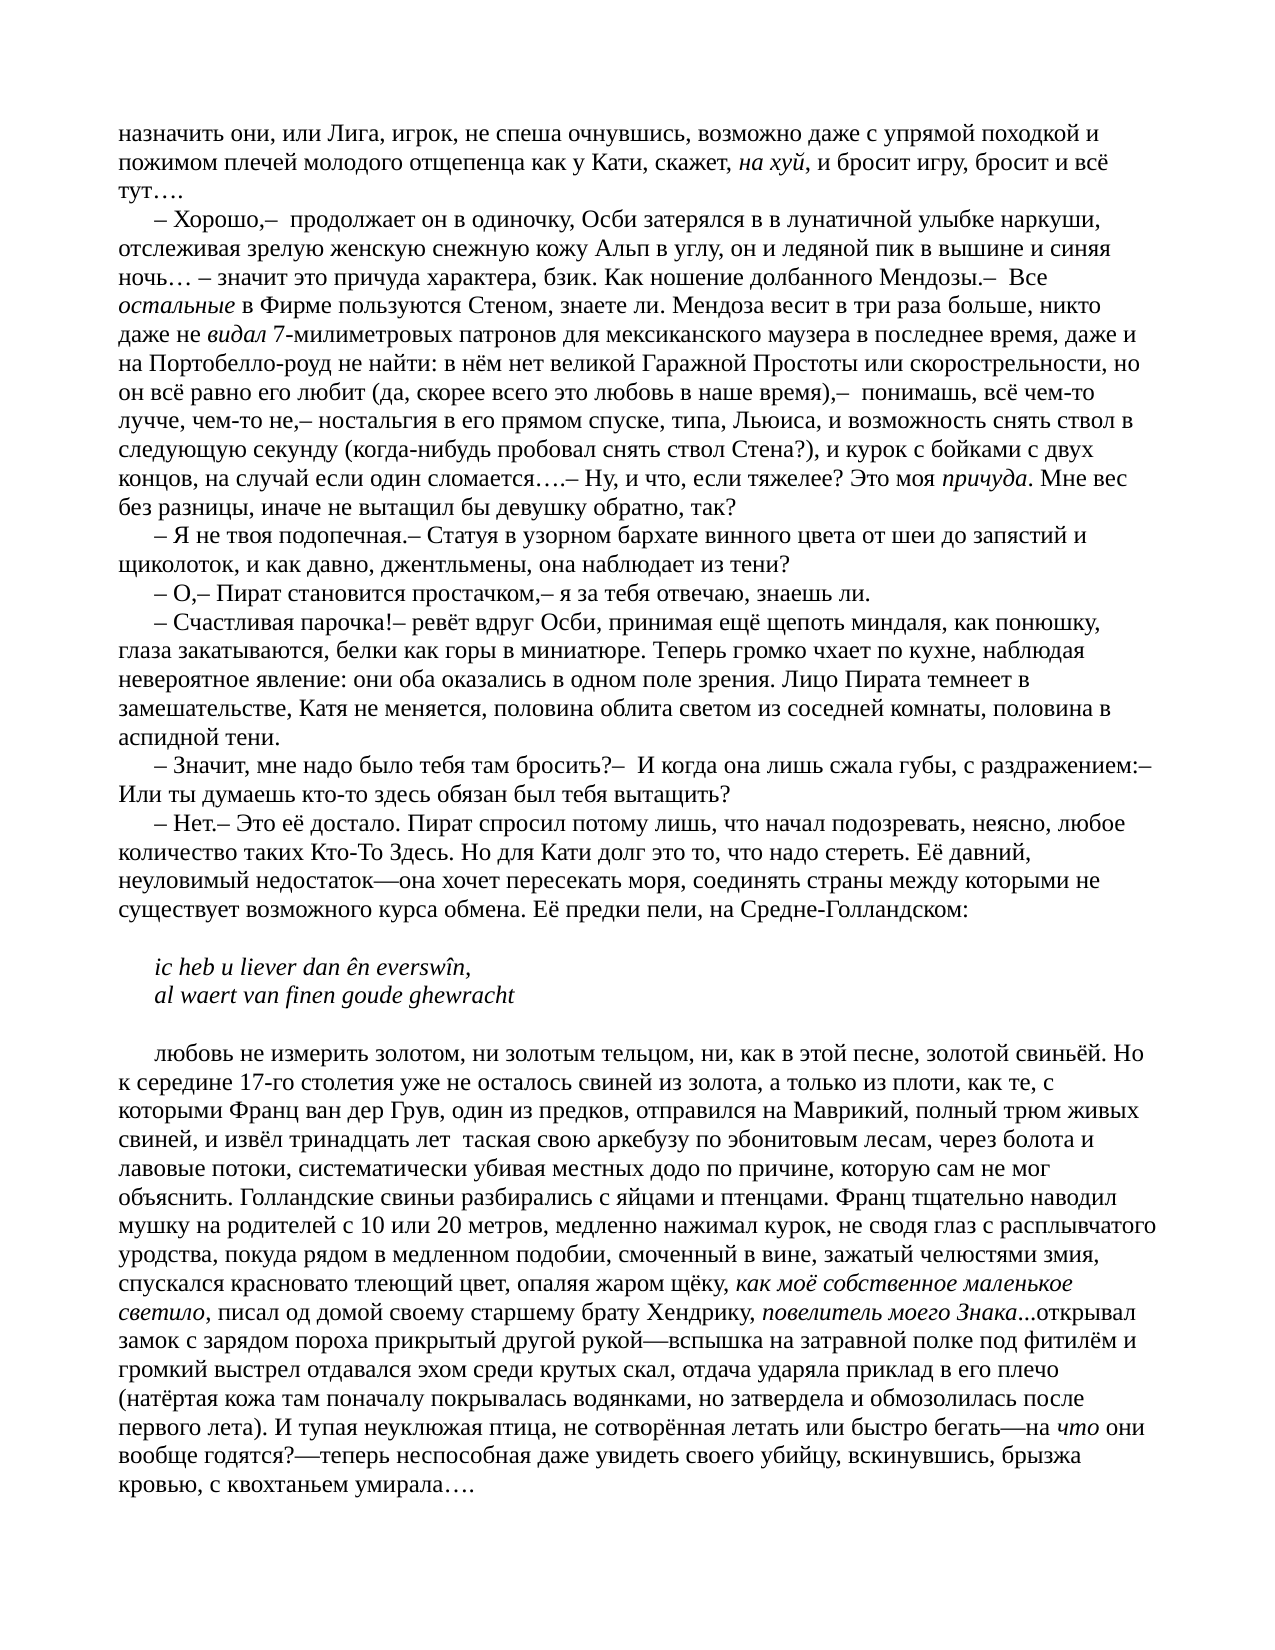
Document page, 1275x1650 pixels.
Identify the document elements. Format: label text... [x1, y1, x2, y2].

text – Я не твоя подопечная.– Статуя в узорном бархате винного цвета от шеи до запястий и щиколоток, и как давно, джентльмены, она наблюдает из тени? [118, 521, 1157, 578]
text – Нет.– Это её достало. Пират спросил потому лишь, что начал подозревать, неясно, любое количество таких Кто-То Здесь. Но для Кати долг это то, что надо стереть. Её давний, неуловимый недостаток—она хочет пересекать моря, соединять страны между которыми не существует возможного курса обмена. Её предки пели, на Средне-Голландском: [118, 808, 1157, 923]
text – Счастливая парочка!– ревёт вдруг Осби, принимая ещё щепоть миндаля, как понюшку, глаза закатываются, белки как горы в миниатюре. Теперь громко чхает по кухне, наблюдая невероятное явление: они оба оказались в одном поле зрения. Лицо Пирата темнеет в замешательстве, Катя не меняется, половина облита светом из соседней комнаты, половина в аспидной тени. [118, 607, 1157, 751]
text назначить они, или Лига, игрок, не спеша очнувшись, возможно даже с упрямой походкой и пожимом плечей молодого отщепенца как у Кати, скажет, на хуй, и бросит игру, бросит и всё тут…. [118, 118, 1157, 204]
text – О,– Пират становится простачком,– я за тебя отвечаю, знаешь ли. [118, 578, 1157, 607]
text любовь не измерить золотом, ни золотым тельцом, ни, как в этой песне, золотой свиньёй. Но к середине 17-го столетия уже не осталось свиней из золота, а только из плоти, как те, с которыми Франц ван дер Грув, один из предков, отправился на Маврикий, полный трюм живых свиней, и извёл тринадцать лет таская свою аркебузу по эбонитовым лесам, через болота и лавовые потоки, систематически убивая местных додо по причине, которую сам не мог объяснить. Голландские свиньи разбирались с яйцами и птенцами. Франц тщательно наводил мушку на родителей с 10 или 20 метров, медленно нажимал курок, не сводя глаз с расплывчатого уродства, покуда рядом в медленном подобии, смоченный в вине, зажатый челюстями змия, спускался красновато тлеющий цвет, опаляя жаром щёку, как моё собственное маленькое светило, писал од домой своему старшему брату Хендрику, повелитель моего Знака...открывал замок с зарядом пороха прикрытый другой рукой—вспышка на затравной полке под фитилём и громкий выстрел отдавался эхом среди крутых скал, отдача ударяла приклад в его плечо (натёртая кожа там поначалу покрывалась водянками, но затвердела и обмозолилась после первого лета). И тупая неуклюжая птица, не сотворённая летать или быстро бегать—на что они вообще годятся?—теперь неспособная даже увидеть своего убийцу, вскинувшись, брызжа кровью, с квохтаньем умирала…. [118, 1038, 1157, 1498]
text – Значит, мне надо было тебя там бросить?– И когда она лишь сжала губы, с раздражением:– Или ты думаешь кто-то здесь обязан был тебя вытащить? [118, 751, 1157, 808]
text al waert van finen goude ghewracht [118, 981, 1157, 1009]
text – Хорошо,– продолжает он в одиночку, Осби затерялся в в лунатичной улыбке наркуши, отслеживая зрелую женскую снежную кожу Альп в углу, он и ледяной пик в вышине и синяя ночь… – значит это причуда характера, бзик. Как ношение долбанного Мендозы.– Все остальные в Фирме пользуются Стеном, знаете ли. Мендоза весит в три раза больше, никто даже не видал 7-милиметровых патронов для мексиканского маузера в последнее время, даже и на Портобелло-роуд не найти: в нём нет великой Гаражной Простоты или скорострельности, но он всё равно его любит (да, скорее всего это любовь в наше время),– понимашь, всё чем-то лучче, чем-то не,– ностальгия в его прямом спуске, типа, Льюиса, и возможность снять ствол в следующую секунду (когда-нибудь пробовал снять ствол Стена?), и курок с бойками с двух концов, на случай если один сломается….– Ну, и что, если тяжелее? Это моя причуда. Мне вес без разницы, иначе не вытащил бы девушку обратно, так? [118, 204, 1157, 521]
text ic heb u liever dan ên everswîn, [118, 952, 1157, 981]
